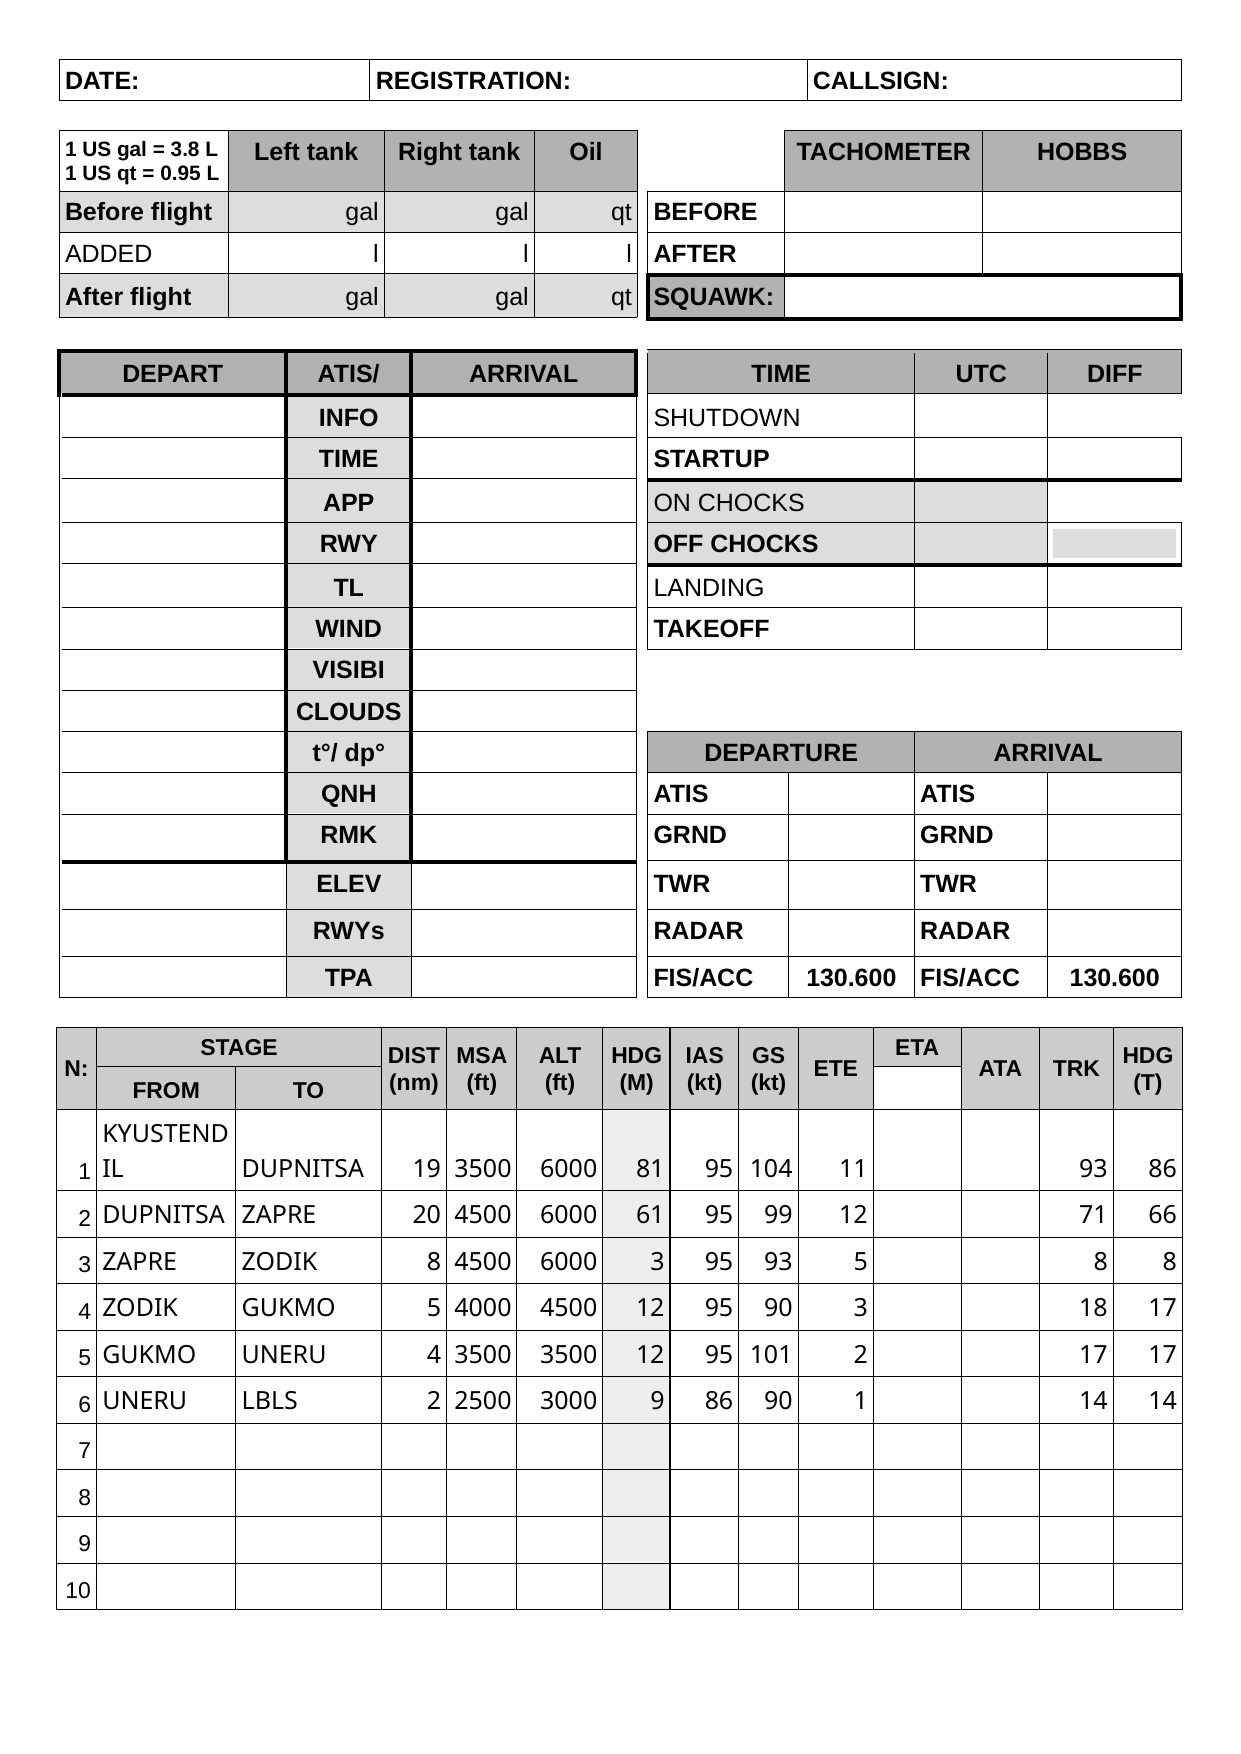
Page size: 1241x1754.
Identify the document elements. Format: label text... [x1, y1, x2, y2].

table_cell [915, 523, 1047, 563]
table_cell t°/ dp° [288, 732, 409, 772]
table_cell [962, 1110, 1039, 1190]
table_cell [962, 1564, 1039, 1609]
table_cell 9 [603, 1377, 669, 1423]
table_cell 3500 [447, 1331, 516, 1376]
table_cell ZODIK [236, 1238, 381, 1283]
table_cell FIS/ACC [648, 957, 788, 997]
table_cell [447, 1517, 516, 1562]
table_cell 130.600 [789, 957, 914, 997]
table_cell RWY [288, 523, 409, 563]
table_header Oil [535, 131, 637, 191]
table_cell 4 [57, 1284, 96, 1330]
table_cell [382, 1564, 446, 1609]
table_cell BEFORE [648, 192, 784, 232]
table_cell [447, 1470, 516, 1516]
table_cell [1048, 608, 1181, 648]
table_header [648, 130, 784, 191]
table_cell [638, 191, 647, 232]
table_cell [413, 438, 636, 478]
table_cell [236, 1424, 381, 1469]
table_cell [914, 690, 1181, 731]
table_cell [517, 1470, 602, 1516]
table_cell ELEV [287, 864, 411, 909]
table_cell 20 [382, 1191, 446, 1237]
table_cell [671, 1470, 738, 1516]
table_header Right tank [385, 131, 534, 191]
table_cell ZAPRE [97, 1238, 235, 1283]
table_cell [915, 567, 1047, 607]
table_cell [97, 1564, 235, 1609]
table_cell [1048, 650, 1181, 690]
table_header IAS (kt) [671, 1028, 738, 1109]
table_cell [962, 1331, 1039, 1376]
table_cell [1114, 1470, 1182, 1516]
table_cell [382, 1470, 446, 1516]
table_header STAGE [97, 1028, 381, 1066]
table_cell [60, 437, 284, 478]
table_cell [517, 1424, 602, 1469]
table_cell WIND [288, 608, 409, 648]
table_cell RADAR [648, 910, 788, 956]
table_cell 3 [57, 1238, 96, 1283]
table_header REGISTRATION: [370, 60, 807, 100]
table_cell 8 [382, 1238, 446, 1283]
table_cell GUKMO [97, 1331, 235, 1376]
table_cell [413, 479, 636, 522]
table_cell 66 [1114, 1191, 1182, 1237]
table_cell [60, 563, 284, 607]
table_cell [603, 1424, 669, 1469]
table_cell [637, 607, 647, 648]
table_cell OFF CHOCKS [648, 523, 914, 563]
table_cell 7 [57, 1424, 96, 1469]
table_header HOBBS [983, 131, 1181, 191]
table_cell [874, 1284, 961, 1330]
table_cell 14 [1114, 1377, 1182, 1423]
table_cell [788, 650, 914, 690]
table_cell GUKMO [236, 1284, 381, 1330]
table_header UTC [914, 350, 1048, 393]
table_cell [236, 1564, 381, 1609]
table_cell [1048, 910, 1181, 956]
table_cell 95 [671, 1191, 738, 1237]
table_cell 8 [1040, 1238, 1113, 1283]
table_cell [637, 956, 647, 997]
table_cell [874, 1517, 961, 1562]
table_header ATIS/ [288, 353, 409, 393]
table_cell gal [229, 192, 384, 232]
table_cell [789, 773, 914, 813]
table_cell [671, 1517, 738, 1562]
table_cell 4000 [447, 1284, 516, 1330]
table_cell 4500 [517, 1284, 602, 1330]
table_cell 86 [1114, 1110, 1182, 1190]
table_cell 71 [1040, 1191, 1113, 1237]
table_cell 14 [1040, 1377, 1113, 1423]
table_cell TWR [648, 861, 788, 909]
table_cell [412, 957, 636, 997]
table_header N: [57, 1028, 96, 1109]
table_cell [413, 397, 636, 437]
table_cell [915, 608, 1047, 648]
table_cell TIME [288, 438, 409, 478]
table_cell [413, 608, 636, 648]
table_cell l [229, 233, 384, 273]
table_cell [97, 1470, 235, 1516]
table_cell STARTUP [648, 438, 914, 478]
table_header TRK [1040, 1028, 1113, 1109]
table_cell 61 [603, 1191, 669, 1237]
table_cell [412, 910, 636, 956]
table_cell 99 [739, 1191, 798, 1237]
table_cell [60, 478, 284, 522]
table_cell [789, 815, 914, 860]
table_cell SQUAWK: [650, 277, 784, 317]
table_cell [789, 861, 914, 909]
table_cell LANDING [648, 567, 914, 607]
table_header TACHOMETER [785, 131, 982, 191]
table_cell [962, 1238, 1039, 1283]
table_cell [983, 233, 1181, 273]
table_cell 5 [57, 1331, 96, 1376]
table_cell 95 [671, 1110, 738, 1190]
table_cell [671, 1564, 738, 1609]
table_cell [638, 232, 647, 273]
table_cell ADDED [60, 233, 228, 273]
table_cell [1114, 1564, 1182, 1609]
table_cell [962, 1284, 1039, 1330]
table_cell [648, 650, 788, 690]
table_cell [799, 1470, 873, 1516]
table_cell 130.600 [1048, 957, 1181, 997]
table_cell [60, 956, 286, 997]
table_header DEPART [61, 353, 284, 393]
table_cell 2 [382, 1377, 446, 1423]
table_cell 95 [671, 1331, 738, 1376]
table_cell Before flight [60, 192, 228, 232]
table_cell 104 [739, 1110, 798, 1190]
table_cell CLOUDS [288, 691, 409, 731]
table_cell 95 [671, 1284, 738, 1330]
table_cell 12 [799, 1191, 873, 1237]
table_cell [60, 522, 284, 563]
table_cell [637, 909, 647, 956]
table_cell [874, 1191, 961, 1237]
table_cell [739, 1517, 798, 1562]
table_cell 11 [799, 1110, 873, 1190]
table_cell [637, 649, 648, 690]
table_cell [1048, 567, 1181, 607]
table_cell [60, 607, 284, 648]
table_cell [1040, 1564, 1113, 1609]
table_cell FROM [97, 1067, 235, 1109]
table_cell [447, 1424, 516, 1469]
table_cell LBLS [236, 1377, 381, 1423]
table_cell 18 [1040, 1284, 1113, 1330]
table_cell ATIS [915, 773, 1047, 813]
table_cell [1048, 394, 1181, 437]
table_header 1 US gal = 3.8 L 1 US qt = 0.95 L [60, 131, 228, 191]
table_cell UNERU [97, 1377, 235, 1423]
table_cell 3000 [517, 1377, 602, 1423]
table_cell [1040, 1424, 1113, 1469]
table_cell [637, 478, 647, 522]
table_cell AFTER [648, 233, 784, 273]
table_cell 4 [382, 1331, 446, 1376]
table_cell TL [288, 564, 409, 607]
table_cell SHUTDOWN [648, 394, 914, 437]
table_cell [517, 1517, 602, 1562]
table_cell [962, 1470, 1039, 1516]
table_header ARRIVAL [413, 353, 634, 393]
table_cell [637, 690, 648, 731]
table_cell [1048, 815, 1181, 860]
table_cell 101 [739, 1331, 798, 1376]
table_cell [638, 273, 646, 317]
table_cell [799, 1517, 873, 1562]
table_cell FIS/ACC [915, 957, 1047, 997]
table_cell [874, 1238, 961, 1283]
table_cell GRND [648, 815, 788, 860]
table_cell INFO [288, 397, 409, 437]
table_cell 1 [57, 1110, 96, 1190]
table_cell 2 [57, 1191, 96, 1237]
table_cell ARRIVAL [915, 732, 1181, 772]
table_cell [637, 393, 647, 437]
table_cell 5 [799, 1238, 873, 1283]
table_cell [1048, 438, 1181, 478]
table_cell [60, 731, 284, 772]
table_cell [637, 772, 647, 813]
table_header HDG (T) [1114, 1028, 1182, 1109]
table_cell [739, 1564, 798, 1609]
table_cell 8 [57, 1470, 96, 1516]
table_cell UNERU [236, 1331, 381, 1376]
table_cell [637, 522, 647, 563]
table_cell [382, 1517, 446, 1562]
table_header DATE: [60, 60, 369, 100]
table_cell [785, 233, 982, 273]
table_cell [60, 860, 286, 909]
table_cell 12 [603, 1331, 669, 1376]
table_cell QNH [288, 773, 409, 813]
table_cell 3500 [517, 1331, 602, 1376]
table_cell 1 [799, 1377, 873, 1423]
table_cell [1114, 1424, 1182, 1469]
table_cell [962, 1517, 1039, 1562]
table_cell [517, 1564, 602, 1609]
table_cell qt [535, 274, 637, 317]
table_cell ON CHOCKS [648, 482, 914, 522]
table_cell [637, 563, 647, 607]
table_cell [1040, 1517, 1113, 1562]
table_cell DUPNITSA [97, 1191, 235, 1237]
table_cell 95 [671, 1238, 738, 1283]
table_header GS (kt) [739, 1028, 798, 1109]
table_cell 6 [57, 1377, 96, 1423]
table_cell DEPARTURE [648, 732, 914, 772]
table_cell [915, 482, 1047, 522]
table_cell l [385, 233, 534, 273]
table_cell ATIS [648, 773, 788, 813]
table_header HDG (M) [603, 1028, 669, 1109]
table_cell [874, 1110, 961, 1190]
table_cell KYUSTENDIL [97, 1110, 235, 1190]
table_cell GRND [915, 815, 1047, 860]
table_cell [382, 1424, 446, 1469]
table_cell gal [385, 192, 534, 232]
table_cell [874, 1470, 961, 1516]
table_cell gal [385, 274, 534, 317]
table_cell 9 [57, 1517, 96, 1562]
table_header CALLSIGN: [808, 60, 1181, 100]
table_cell [915, 438, 1047, 478]
table_cell 8 [1114, 1238, 1182, 1283]
table_cell [1048, 861, 1181, 909]
table_cell RADAR [915, 910, 1047, 956]
table_header TIME [648, 350, 914, 393]
table_cell [637, 437, 647, 478]
table_cell [789, 910, 914, 956]
table_cell [874, 1331, 961, 1376]
table_cell 19 [382, 1110, 446, 1190]
table_cell 93 [739, 1238, 798, 1283]
table_cell [739, 1424, 798, 1469]
table_cell [413, 650, 636, 690]
table_cell 4500 [447, 1238, 516, 1283]
table_cell [874, 1377, 961, 1423]
table_cell 5 [382, 1284, 446, 1330]
table_cell 3500 [447, 1110, 516, 1190]
table_cell [603, 1470, 669, 1516]
table_cell 12 [603, 1284, 669, 1330]
table_cell [60, 772, 284, 813]
table_cell [671, 1424, 738, 1469]
table_cell TAKEOFF [648, 608, 914, 648]
table_cell [236, 1470, 381, 1516]
table_cell APP [288, 479, 409, 522]
table_header ETA [874, 1028, 961, 1066]
table_cell [915, 394, 1047, 437]
table_cell [1048, 773, 1181, 813]
table_cell qt [535, 192, 637, 232]
table_cell [603, 1517, 669, 1562]
table_header ETE [799, 1028, 873, 1109]
table_cell [874, 1067, 961, 1109]
table_cell 6000 [517, 1110, 602, 1190]
table_cell [785, 192, 982, 232]
table_cell [413, 691, 636, 731]
table_cell [1040, 1470, 1113, 1516]
table_cell [97, 1517, 235, 1562]
table_cell [962, 1424, 1039, 1469]
table_cell 10 [57, 1564, 96, 1609]
table_cell DUPNITSA [236, 1110, 381, 1190]
table_cell 6000 [517, 1238, 602, 1283]
table_cell 2500 [447, 1377, 516, 1423]
table_cell [60, 393, 284, 437]
table_cell [1048, 523, 1181, 563]
table_cell [739, 1470, 798, 1516]
table_cell [413, 815, 636, 860]
table_cell 17 [1114, 1331, 1182, 1376]
table_cell TWR [915, 861, 1047, 909]
table_cell [236, 1517, 381, 1562]
table_cell [447, 1564, 516, 1609]
table_cell [962, 1191, 1039, 1237]
table_cell 90 [739, 1377, 798, 1423]
table_cell [799, 1564, 873, 1609]
table_header MSA (ft) [447, 1028, 516, 1109]
table_cell l [535, 233, 637, 273]
table_cell RWYs [287, 910, 411, 956]
table_cell [97, 1424, 235, 1469]
table_cell [874, 1564, 961, 1609]
table_cell [799, 1424, 873, 1469]
table_cell 86 [671, 1377, 738, 1423]
table_cell [412, 864, 636, 909]
table_cell [60, 814, 284, 860]
table_cell [637, 860, 647, 909]
table_cell gal [229, 274, 384, 317]
table_cell TO [236, 1067, 381, 1109]
table_cell 3 [603, 1238, 669, 1283]
table_cell [1048, 482, 1181, 522]
table_cell [60, 649, 284, 690]
table_cell [914, 650, 1048, 690]
table_cell VISIBI [288, 650, 409, 690]
table_header ALT (ft) [517, 1028, 602, 1109]
table_cell [60, 909, 286, 956]
table_cell ZAPRE [236, 1191, 381, 1237]
table_cell [603, 1564, 669, 1609]
table_cell 6000 [517, 1191, 602, 1237]
table_cell 81 [603, 1110, 669, 1190]
table_cell 90 [739, 1284, 798, 1330]
table_cell [413, 773, 636, 813]
table_cell [983, 192, 1181, 232]
table_cell 17 [1114, 1284, 1182, 1330]
table_cell 3 [799, 1284, 873, 1330]
table_cell TPA [287, 957, 411, 997]
table_cell [1114, 1517, 1182, 1562]
table_header DIST (nm) [382, 1028, 446, 1109]
table_cell RMK [288, 815, 409, 860]
table_cell [413, 732, 636, 772]
table_header DIFF [1048, 350, 1181, 393]
table_cell [413, 523, 636, 563]
table_header [638, 349, 648, 393]
table_cell [413, 564, 636, 607]
table_cell ZODIK [97, 1284, 235, 1330]
table_cell [962, 1377, 1039, 1423]
table_cell [874, 1424, 961, 1469]
table_cell 17 [1040, 1331, 1113, 1376]
table_header ATA [962, 1028, 1039, 1109]
table_cell [60, 690, 284, 731]
table_header [638, 130, 648, 191]
table_cell 93 [1040, 1110, 1113, 1190]
table_cell 4500 [447, 1191, 516, 1237]
table_cell [648, 690, 914, 731]
table_cell [637, 814, 647, 860]
table_cell [785, 277, 1179, 317]
table_header Left tank [229, 131, 384, 191]
table_cell After flight [60, 274, 228, 317]
table_cell [637, 731, 647, 772]
table_cell 2 [799, 1331, 873, 1376]
